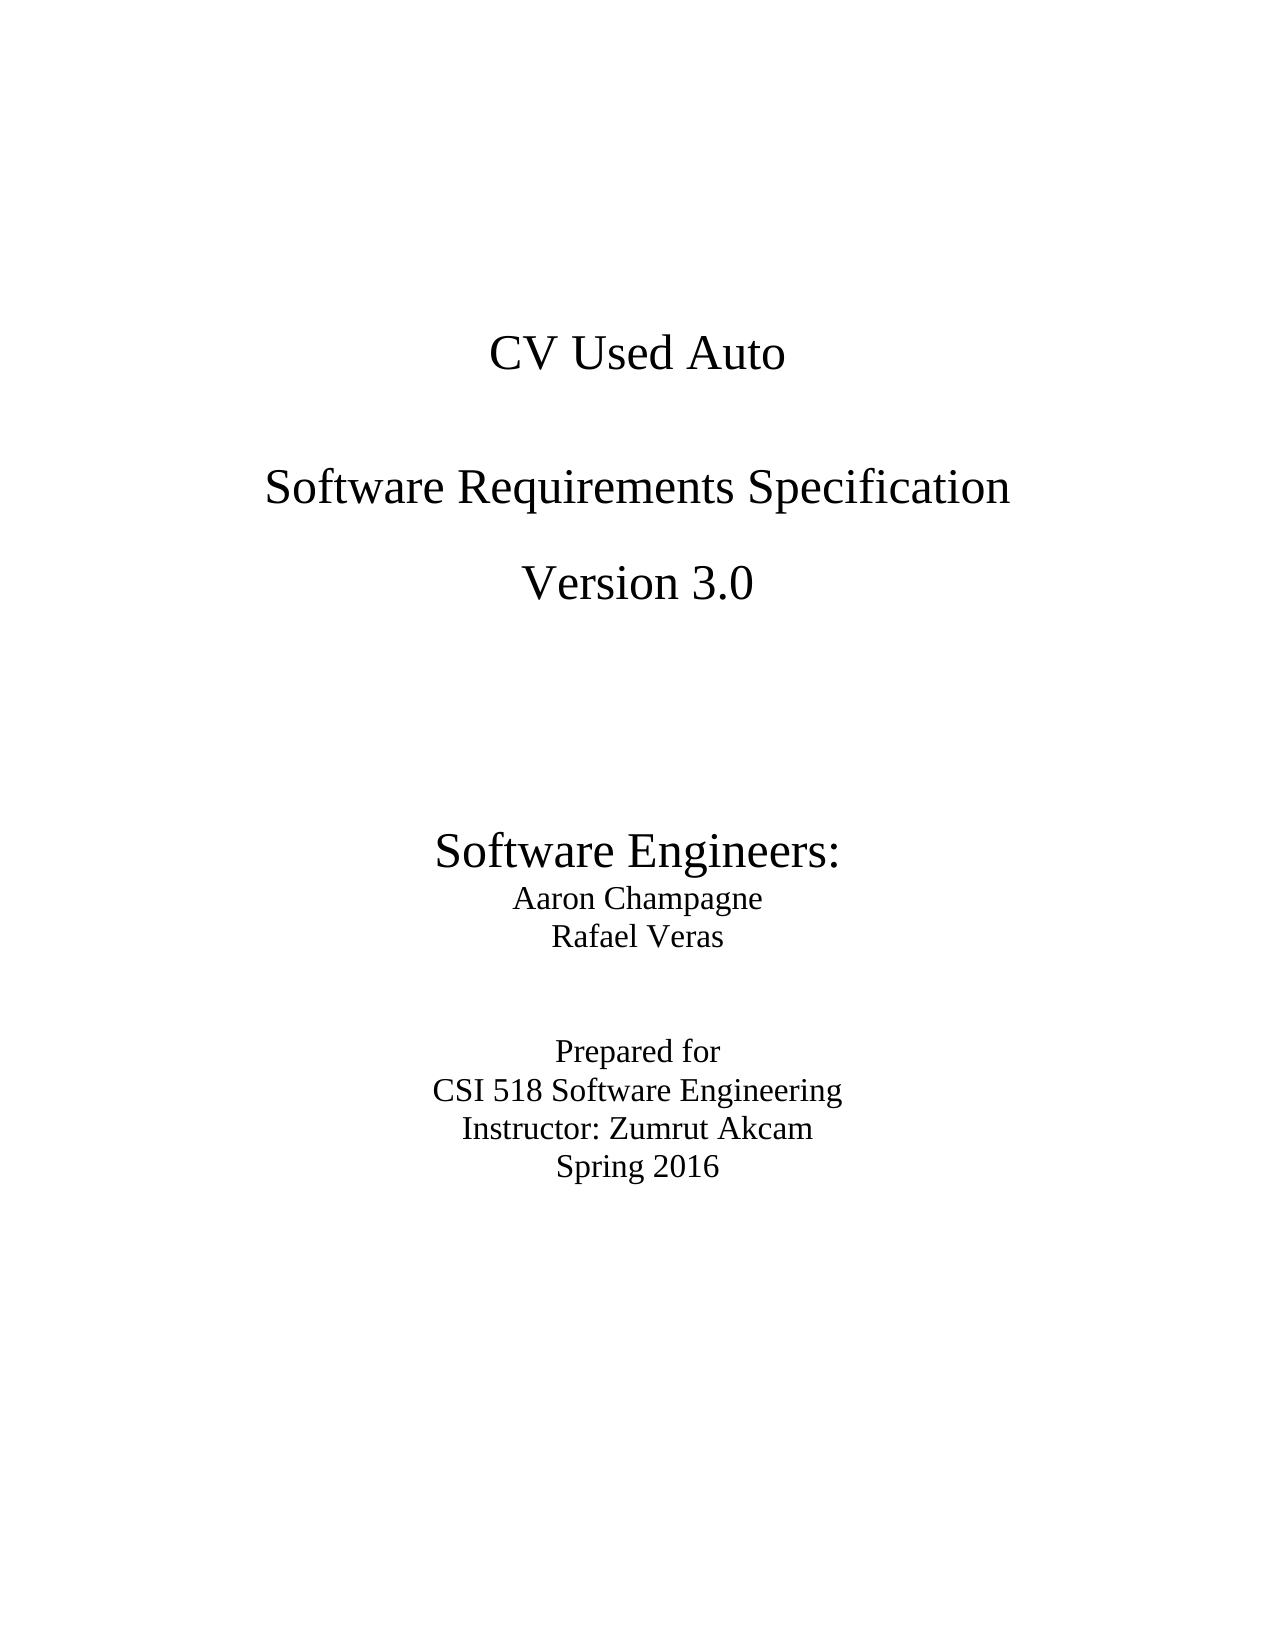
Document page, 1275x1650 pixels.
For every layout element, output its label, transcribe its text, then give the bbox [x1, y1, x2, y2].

text Prepared for [150, 1032, 1125, 1070]
text Aaron Champagne [150, 878, 1125, 917]
text Software Engineers: [150, 821, 1125, 878]
text Instructor: Zumrut Akcam [150, 1108, 1125, 1147]
text Spring 2016 [150, 1147, 1125, 1185]
text CV Used Auto [150, 322, 1125, 380]
text CSI 518 Software Engineering [150, 1070, 1125, 1108]
text Rafael Veras [150, 917, 1125, 955]
text Version 3.0 [150, 552, 1125, 610]
text Software Requirements Specification [150, 457, 1125, 514]
